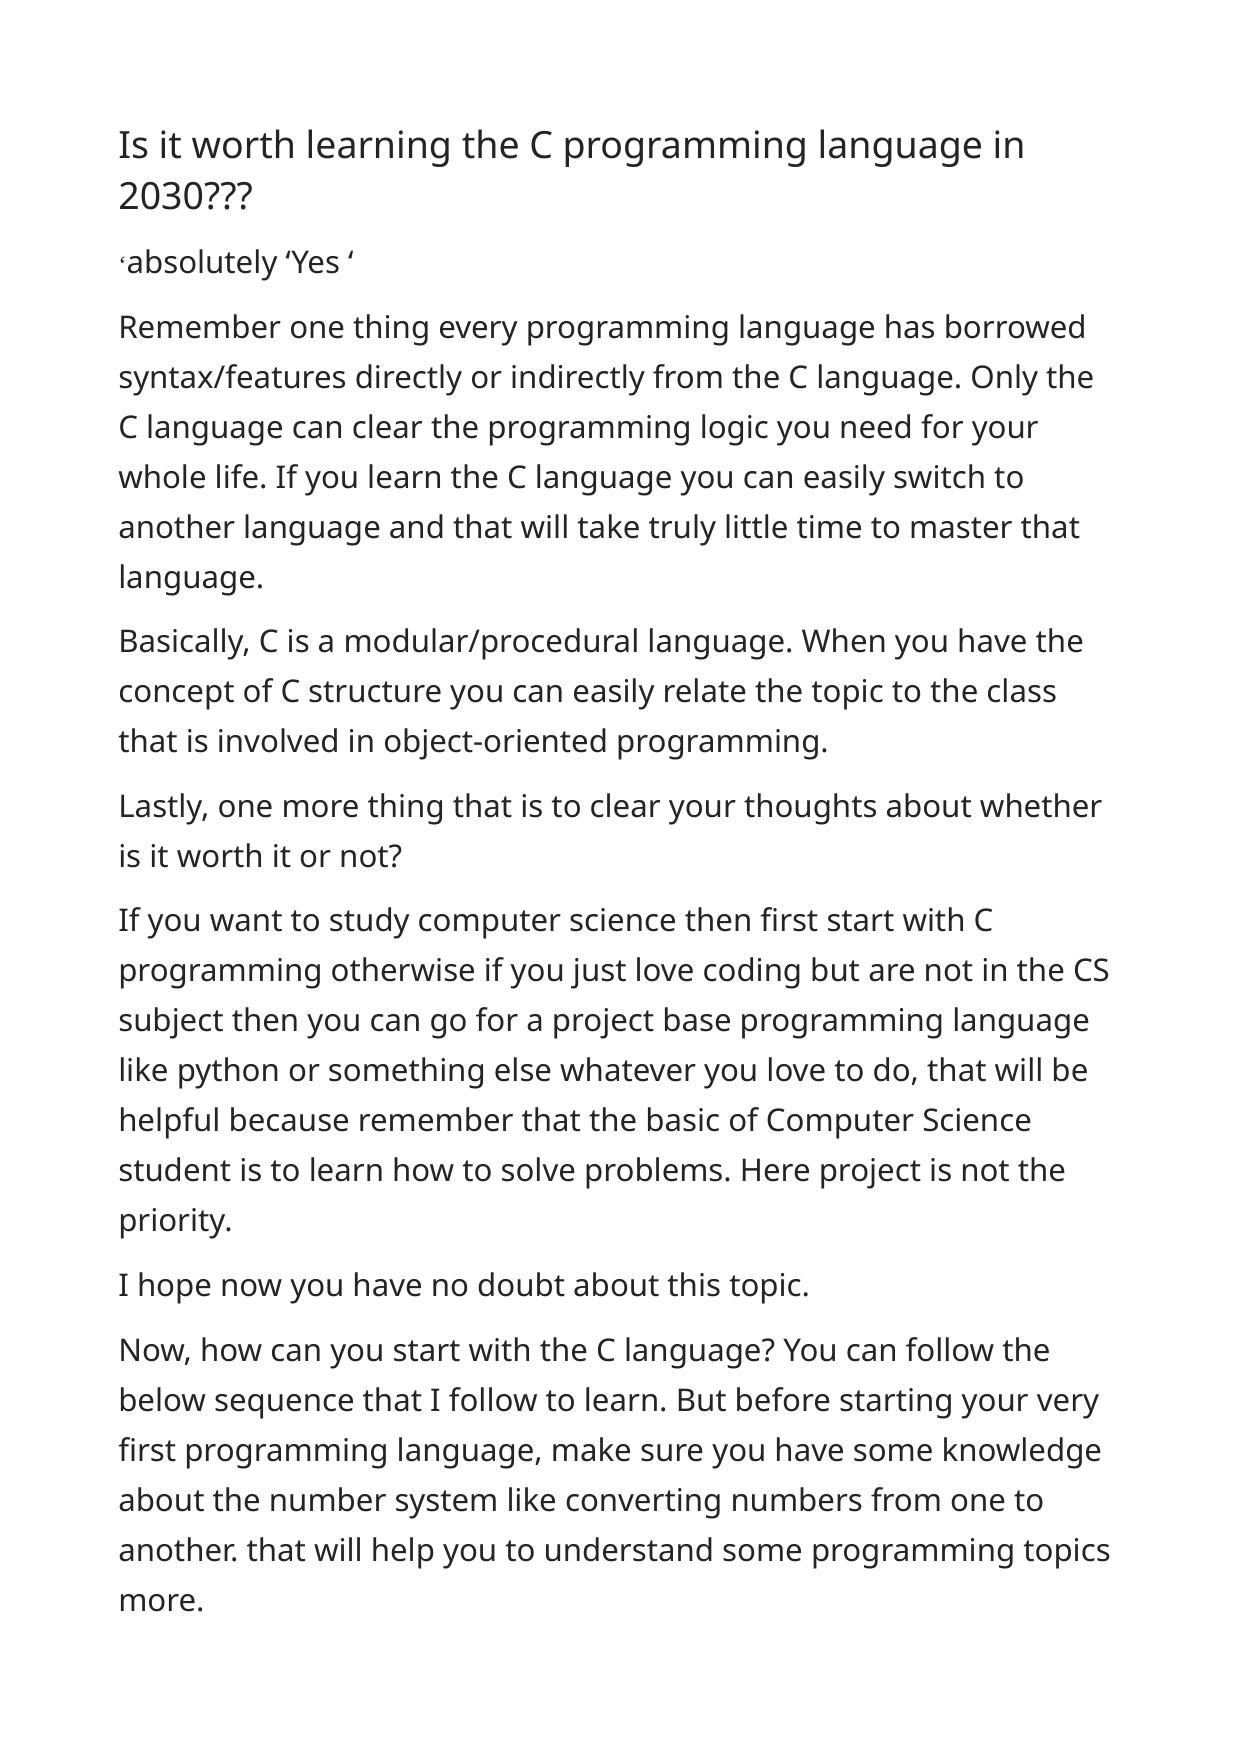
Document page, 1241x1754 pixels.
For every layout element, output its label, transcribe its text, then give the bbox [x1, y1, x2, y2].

subtitle Is it worth learning the C programming language in 2030??? [118, 118, 1122, 220]
text Now, how can you start with the C language? You can follow the below sequence that I follow to learn. But before starting your very first programming language, make sure you have some knowledge about the number system like converting numbers from one to another. that will help you to understand some programming topics more. [118, 1320, 1122, 1620]
text ‘absolutely ‘Yes ‘ [118, 233, 1122, 283]
text I hope now you have no doubt about this topic. [118, 1256, 1122, 1306]
text Lastly, one more thing that is to clear your thoughts about whether is it worth it or not? [118, 776, 1122, 876]
text Basically, C is a modular/procedural language. When you have the concept of C structure you can easily relate the topic to the class that is involved in object-oriented programming. [118, 612, 1122, 762]
text If you want to study computer science then first start with C programming otherwise if you just love coding but are not in the CS subject then you can go for a project base programming language like python or something else whatever you love to do, that will be helpful because remember that the basic of Computer Science student is to learn how to solve problems. Here project is not the priority. [118, 891, 1122, 1241]
text Remember one thing every programming language has borrowed syntax/features directly or indirectly from the C language. Only the C language can clear the programming logic you need for your whole life. If you learn the C language you can easily switch to another language and that will take truly little time to master that language. [118, 297, 1122, 597]
